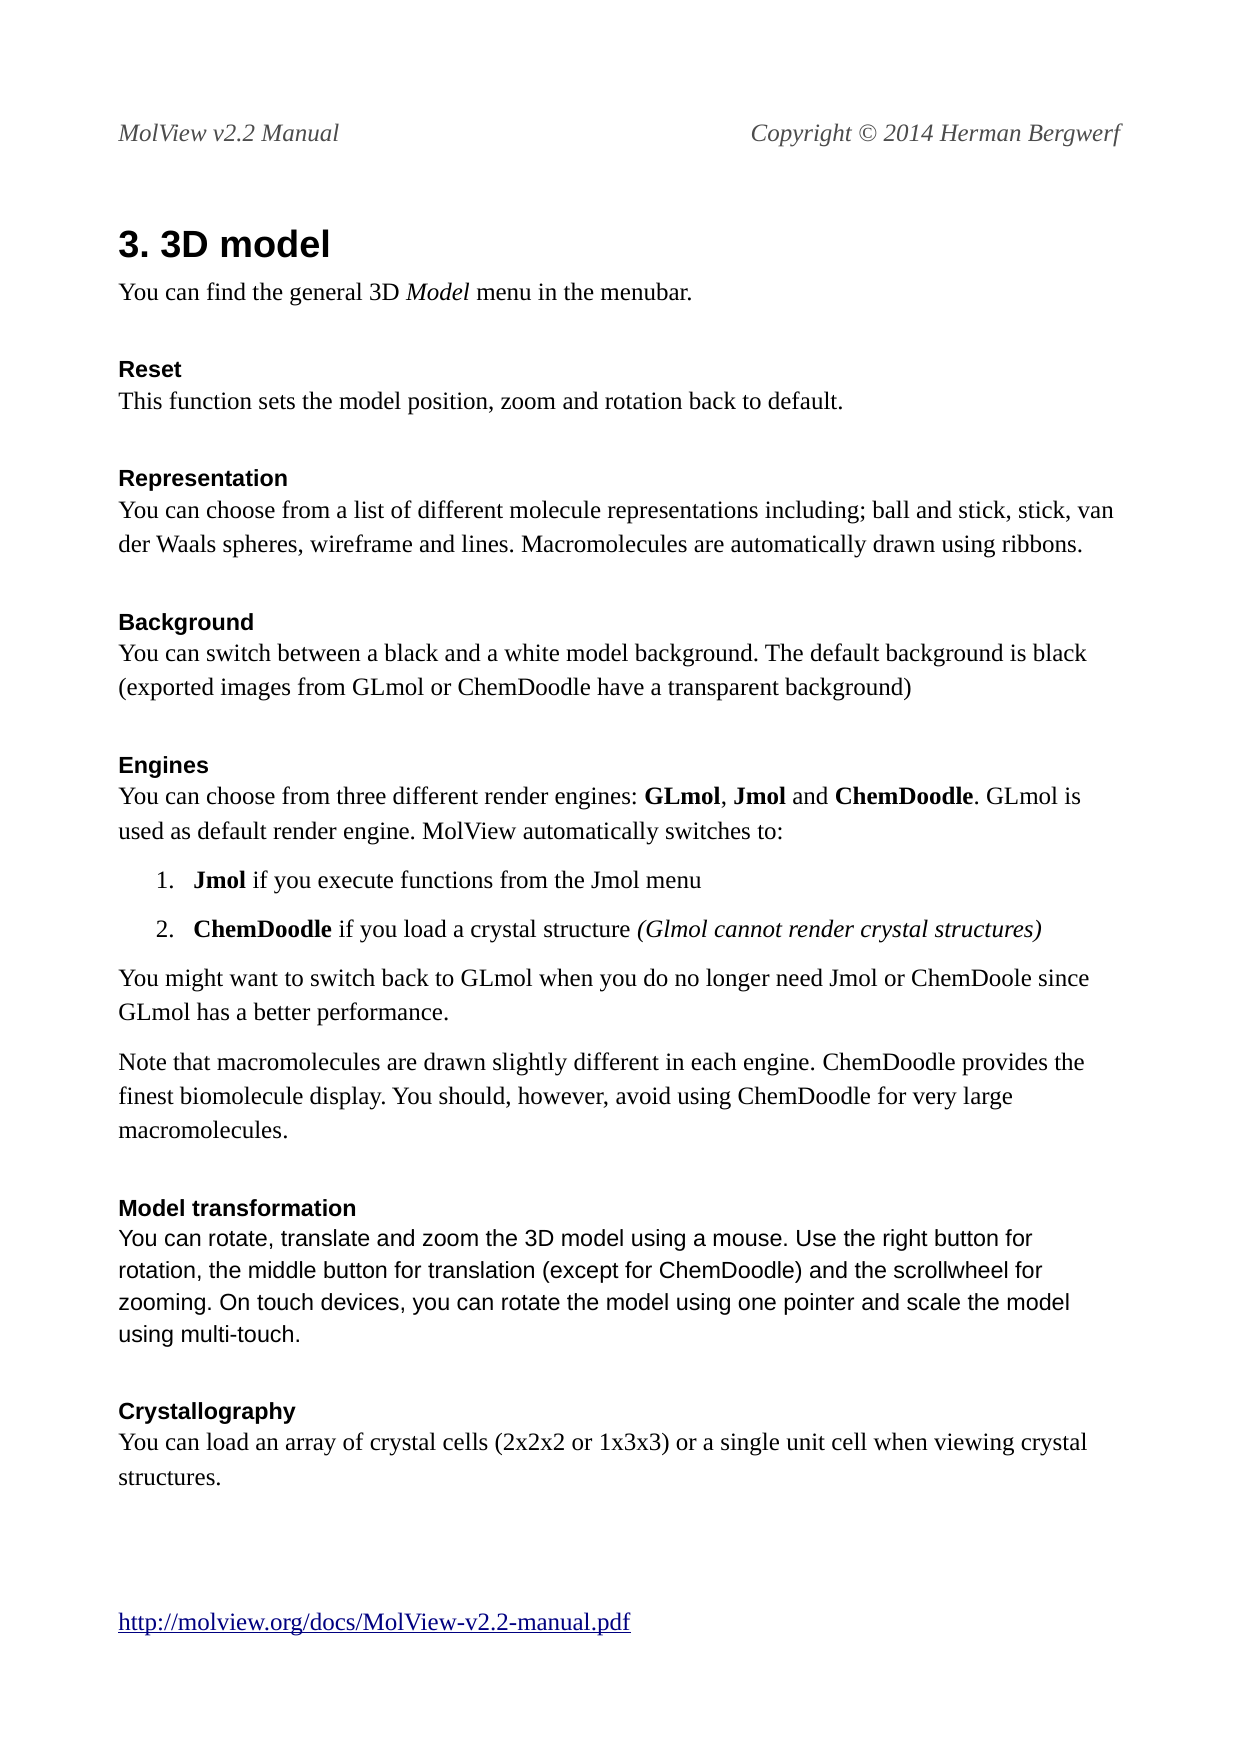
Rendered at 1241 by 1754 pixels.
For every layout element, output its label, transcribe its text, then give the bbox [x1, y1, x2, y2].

text You can rotate, translate and zoom the 3D model using a mouse. Use the right button for rotation, the middle button for translation (except for ChemDoodle) and the scrollwheel for zooming. On touch devices, you can rotate the model using one pointer and scale the model using multi-touch. [118, 1224, 1122, 1347]
text You can switch between a black and a white model background. The default background is black (exported images from GLmol or ChemDoodle have a transparent background) [118, 638, 1122, 701]
list Jmol if you execute functions from the Jmol menu [156, 865, 1122, 894]
text This function sets the model position, zoom and rotation back to default. [118, 386, 1122, 414]
text You can load an array of crystal cells (2x2x2 or 1x3x3) or a single unit cell when viewing crystal structures. [118, 1427, 1122, 1490]
subtitle Crystallography [118, 1397, 1152, 1424]
subtitle Representation [118, 465, 1152, 492]
subtitle Background [118, 608, 1152, 635]
text You can find the general 3D Model menu in the menubar. [118, 277, 1122, 306]
text Note that macromolecules are drawn slightly different in each engine. ChemDoodle provides the finest biomolecule display. You should, however, avoid using ChemDoodle for very large macromolecules. [118, 1047, 1122, 1144]
subtitle Model transformation [118, 1194, 1152, 1221]
text You can choose from three different render engines: GLmol, Jmol and ChemDoodle. GLmol is used as default render engine. MolView automatically switches to: [118, 781, 1122, 844]
list ChemDoodle if you load a crystal structure (Glmol cannot render crystal structures) [156, 914, 1122, 943]
subtitle Engines [118, 752, 1152, 778]
text You might want to switch back to GLmol when you do no longer need Jmol or ChemDoole since GLmol has a better performance. [118, 963, 1122, 1026]
subtitle Reset [118, 356, 1152, 383]
subtitle 3. 3D model [118, 221, 1122, 265]
text You can choose from a list of different molecule representations including; ball and stick, stick, van der Waals spheres, wireframe and lines. Macromolecules are automatically drawn using ribbons. [118, 495, 1122, 558]
